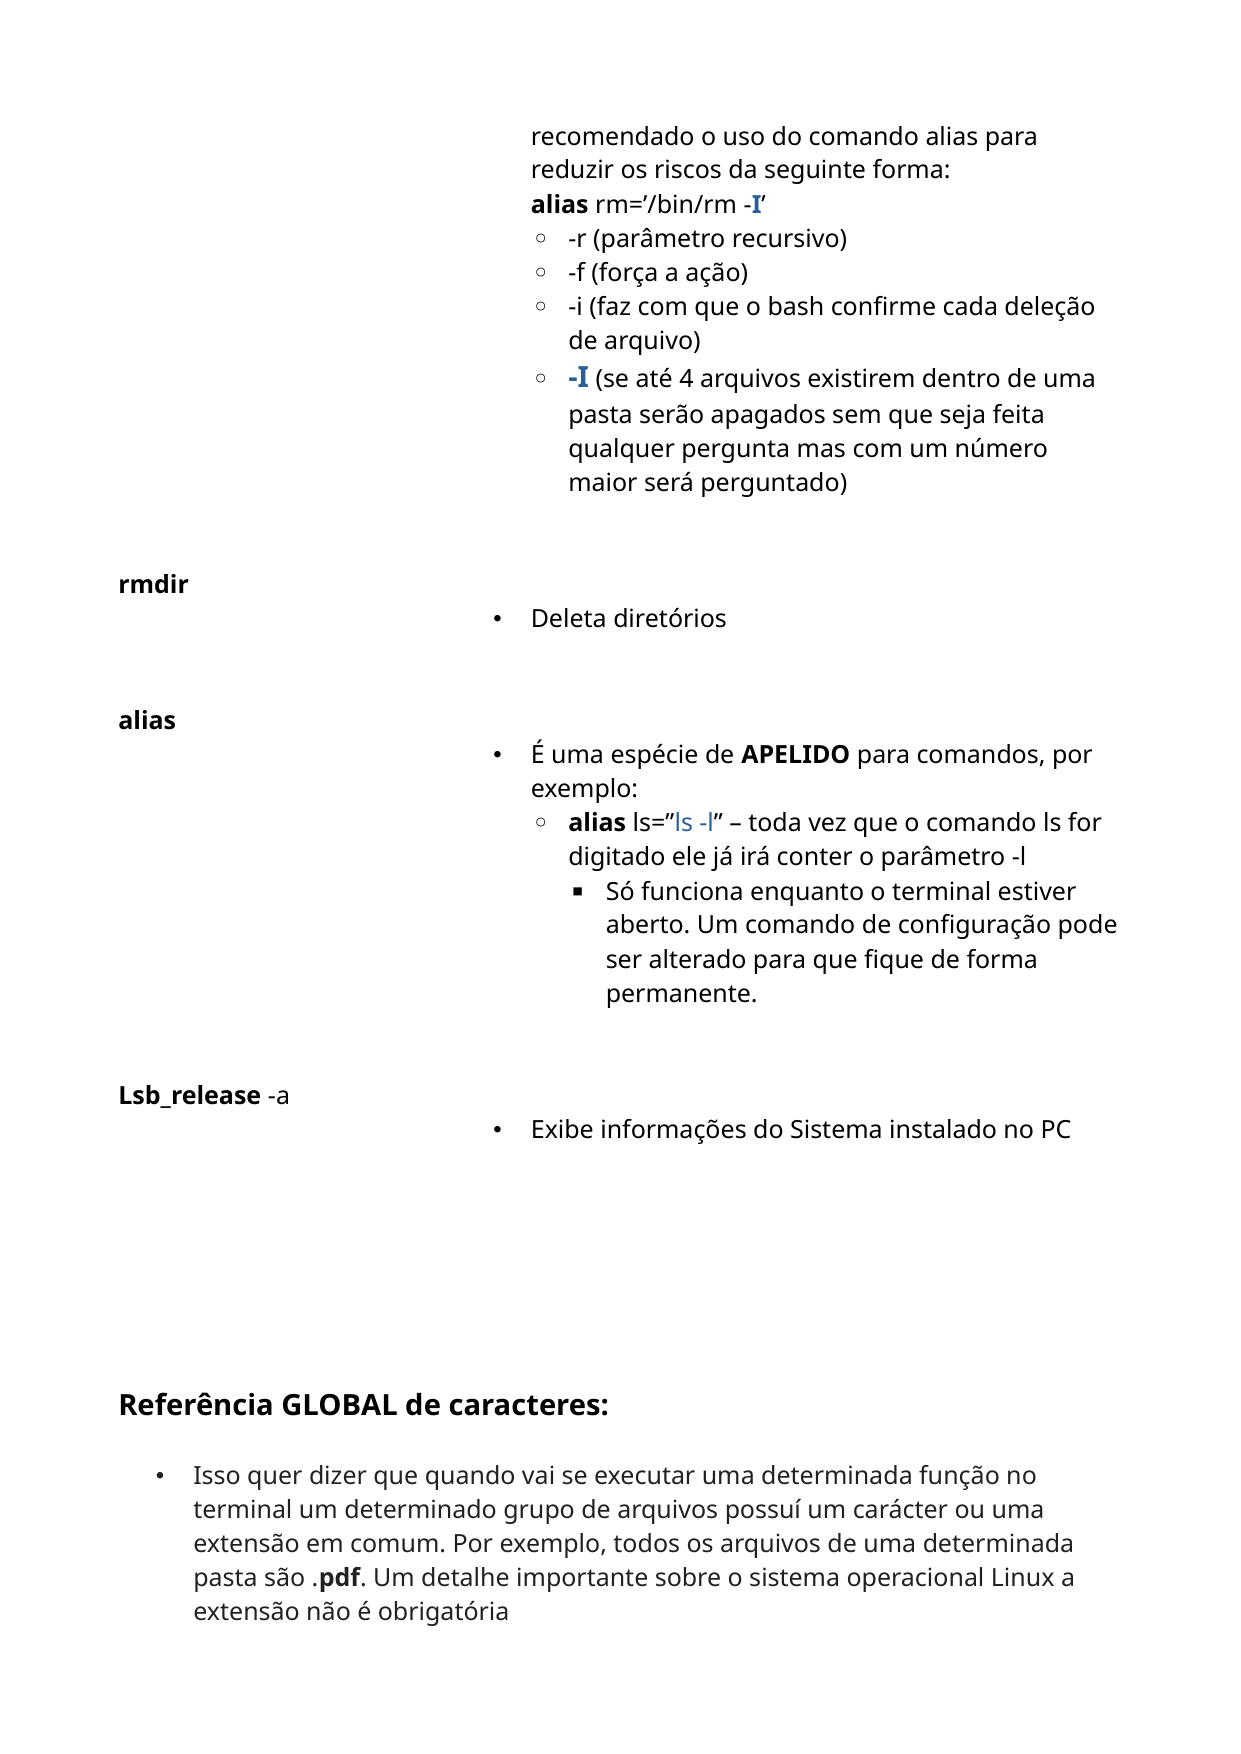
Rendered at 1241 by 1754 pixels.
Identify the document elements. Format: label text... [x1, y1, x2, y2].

list -r (parâmetro recursivo) [531, 220, 1122, 254]
text Referência GLOBAL de caracteres: [118, 1384, 1122, 1424]
list -i (faz com que o bash confirme cada deleção de arquivo) [531, 288, 1122, 357]
list Deleta diretórios [493, 601, 1122, 635]
text alias [118, 703, 1122, 737]
list Só funciona enquanto o terminal estiver aberto. Um comando de configuração pode ser alterado para que fique de forma permanente. [568, 873, 1122, 1009]
list Exibe informações do Sistema instalado no PC [493, 1112, 1122, 1146]
list recomendado o uso do comando alias para reduzir os riscos da seguinte forma: [493, 118, 1122, 186]
list É uma espécie de APELIDO para comandos, por exemplo: [493, 737, 1122, 805]
list -f (força a ação) [531, 254, 1122, 288]
list -I (se até 4 arquivos existirem dentro de uma pasta serão apagados sem que seja feita qualquer pergunta mas com um número maior será perguntado) [531, 357, 1122, 498]
text Lsb_release -a [118, 1077, 1122, 1112]
list alias rm=’/bin/rm -I’ [493, 186, 1122, 220]
list alias ls=”ls -l” – toda vez que o comando ls for digitado ele já irá conter o parâmetro -l [531, 805, 1122, 873]
text rmdir [118, 567, 1122, 601]
list Isso quer dizer que quando vai se executar uma determinada função no terminal um determinado grupo de arquivos possuí um carácter ou uma extensão em comum. Por exemplo, todos os arquivos de uma determinada pasta são .pdf. Um detalhe importante sobre o sistema operacional Linux a extensão não é obrigatória [156, 1458, 1122, 1628]
